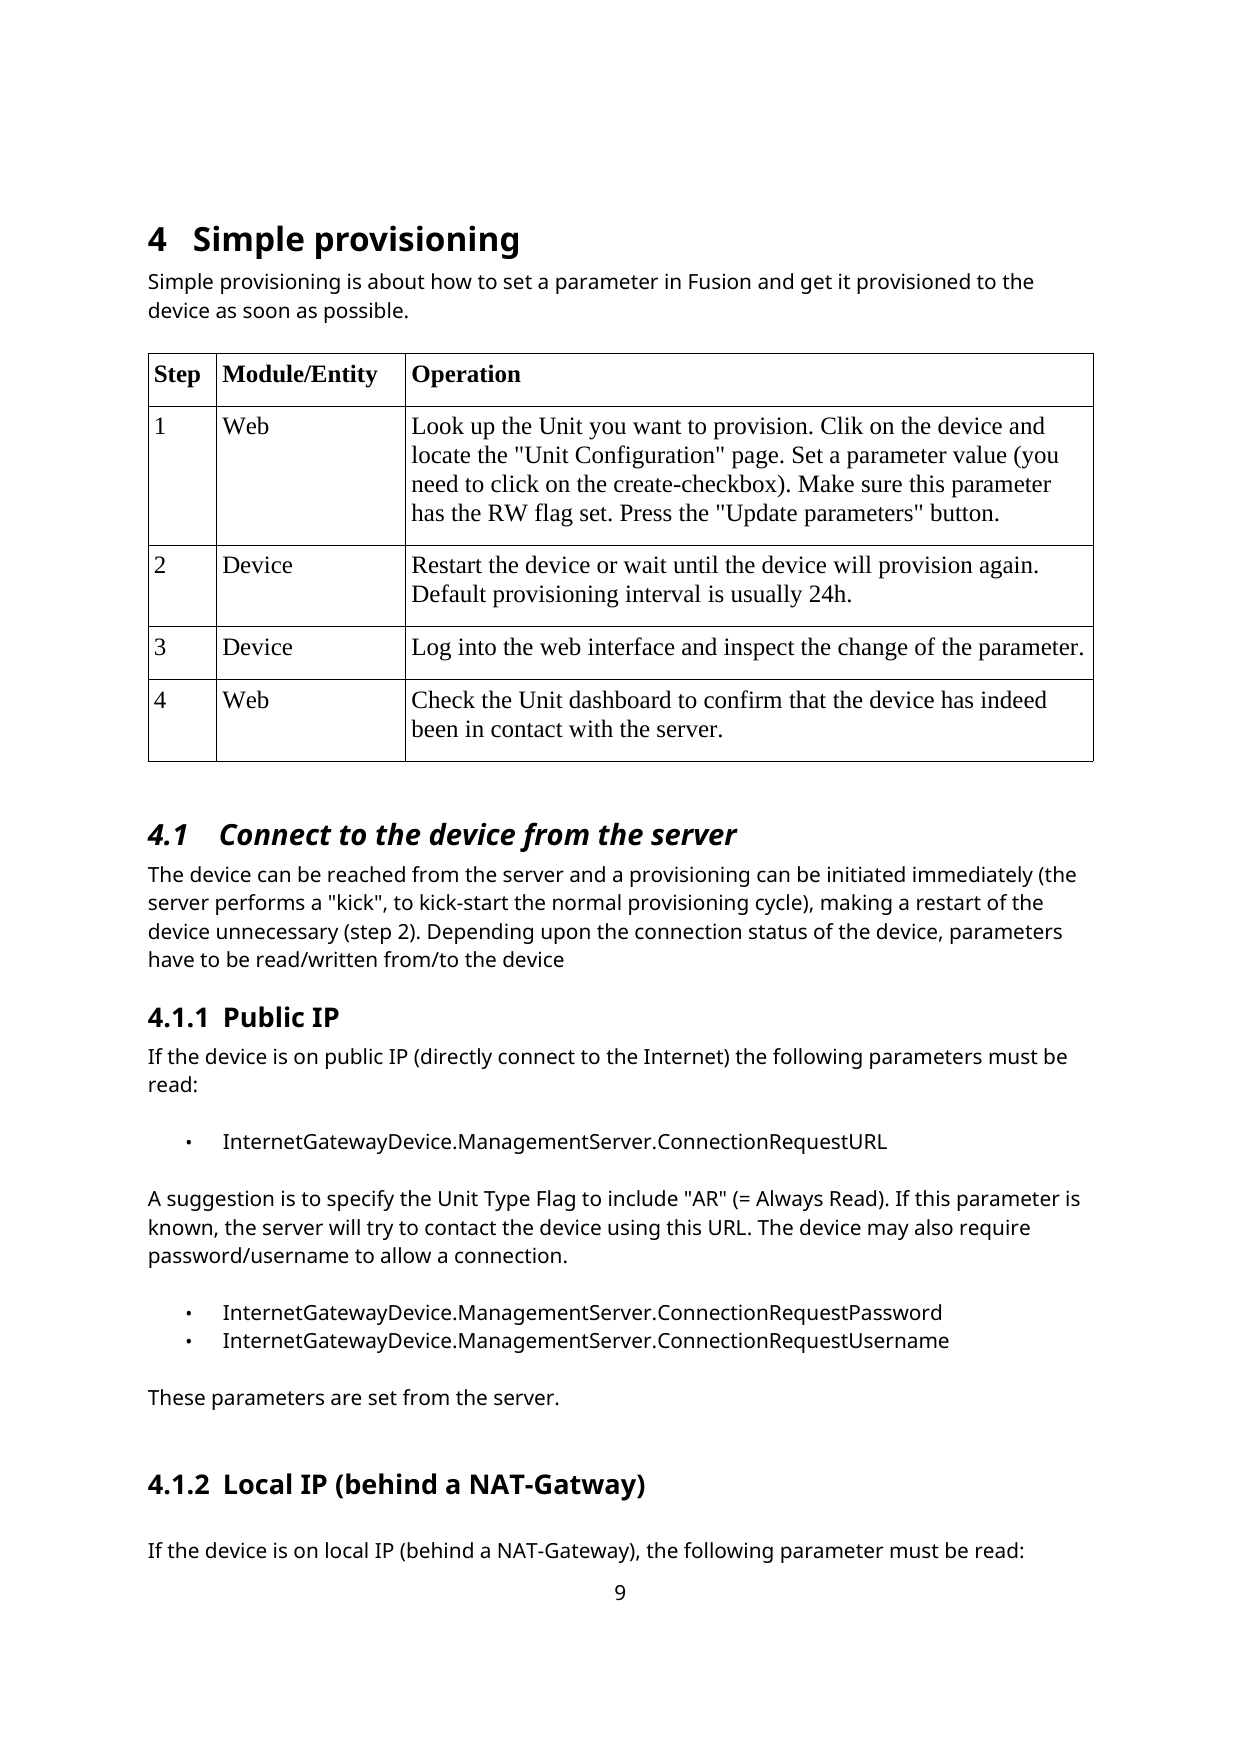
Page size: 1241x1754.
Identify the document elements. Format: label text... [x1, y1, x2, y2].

table_cell Device [217, 546, 405, 626]
table_header Operation [406, 354, 1093, 406]
list InternetGatewayDevice.ManagementServer.ConnectionRequestPassword [185, 1298, 1092, 1326]
subtitle Connect to the device from the server [148, 814, 1092, 854]
table_cell Look up the Unit you want to provision. Clik on the device and locate the "Unit Configuration" page. Set a parameter value (you need to click on the create-checkbox). Make sure this parameter has the RW flag set. Press the "Update parameters" button. [406, 407, 1093, 545]
table_cell Device [217, 627, 405, 679]
text A suggestion is to specify the Unit Type Flag to include "AR" (= Always Read). If this parameter is known, the server will try to contact the device using this URL. The device may also require password/username to allow a connection. [148, 1184, 1092, 1269]
table_cell Restart the device or wait until the device will provision again. Default provisioning interval is usually 24h. [406, 546, 1093, 626]
table_cell 1 [149, 407, 216, 545]
table_header Step [149, 354, 216, 406]
table_cell Log into the web interface and inspect the change of the parameter. [406, 627, 1093, 679]
text These parameters are set from the server. [148, 1383, 1092, 1412]
text The device can be reached from the server and a provisioning can be initiated immediately (the server performs a "kick", to kick-start the normal provisioning cycle), making a restart of the device unnecessary (step 2). Depending upon the connection status of the device, parameters have to be read/written from/to the device [148, 860, 1092, 974]
table_cell 2 [149, 546, 216, 626]
table_cell 4 [149, 680, 216, 761]
subtitle Local IP (behind a NAT-Gatway) [148, 1465, 1092, 1502]
table_cell Web [217, 680, 405, 761]
table_cell 3 [149, 627, 216, 679]
list InternetGatewayDevice.ManagementServer.ConnectionRequestUsername [185, 1326, 1092, 1355]
subtitle Public IP [148, 999, 1092, 1036]
table_header Module/Entity [217, 354, 405, 406]
list InternetGatewayDevice.ManagementServer.ConnectionRequestURL [185, 1127, 1092, 1156]
text Simple provisioning is about how to set a parameter in Fusion and get it provisioned to the device as soon as possible. [148, 267, 1092, 324]
table_cell Check the Unit dashboard to confirm that the device has indeed been in contact with the server. [406, 680, 1093, 761]
text If the device is on public IP (directly connect to the Internet) the following parameters must be read: [148, 1042, 1092, 1099]
table_cell Web [217, 407, 405, 545]
subtitle Simple provisioning [148, 216, 1092, 261]
text If the device is on local IP (behind a NAT-Gateway), the following parameter must be read: [148, 1537, 1092, 1565]
